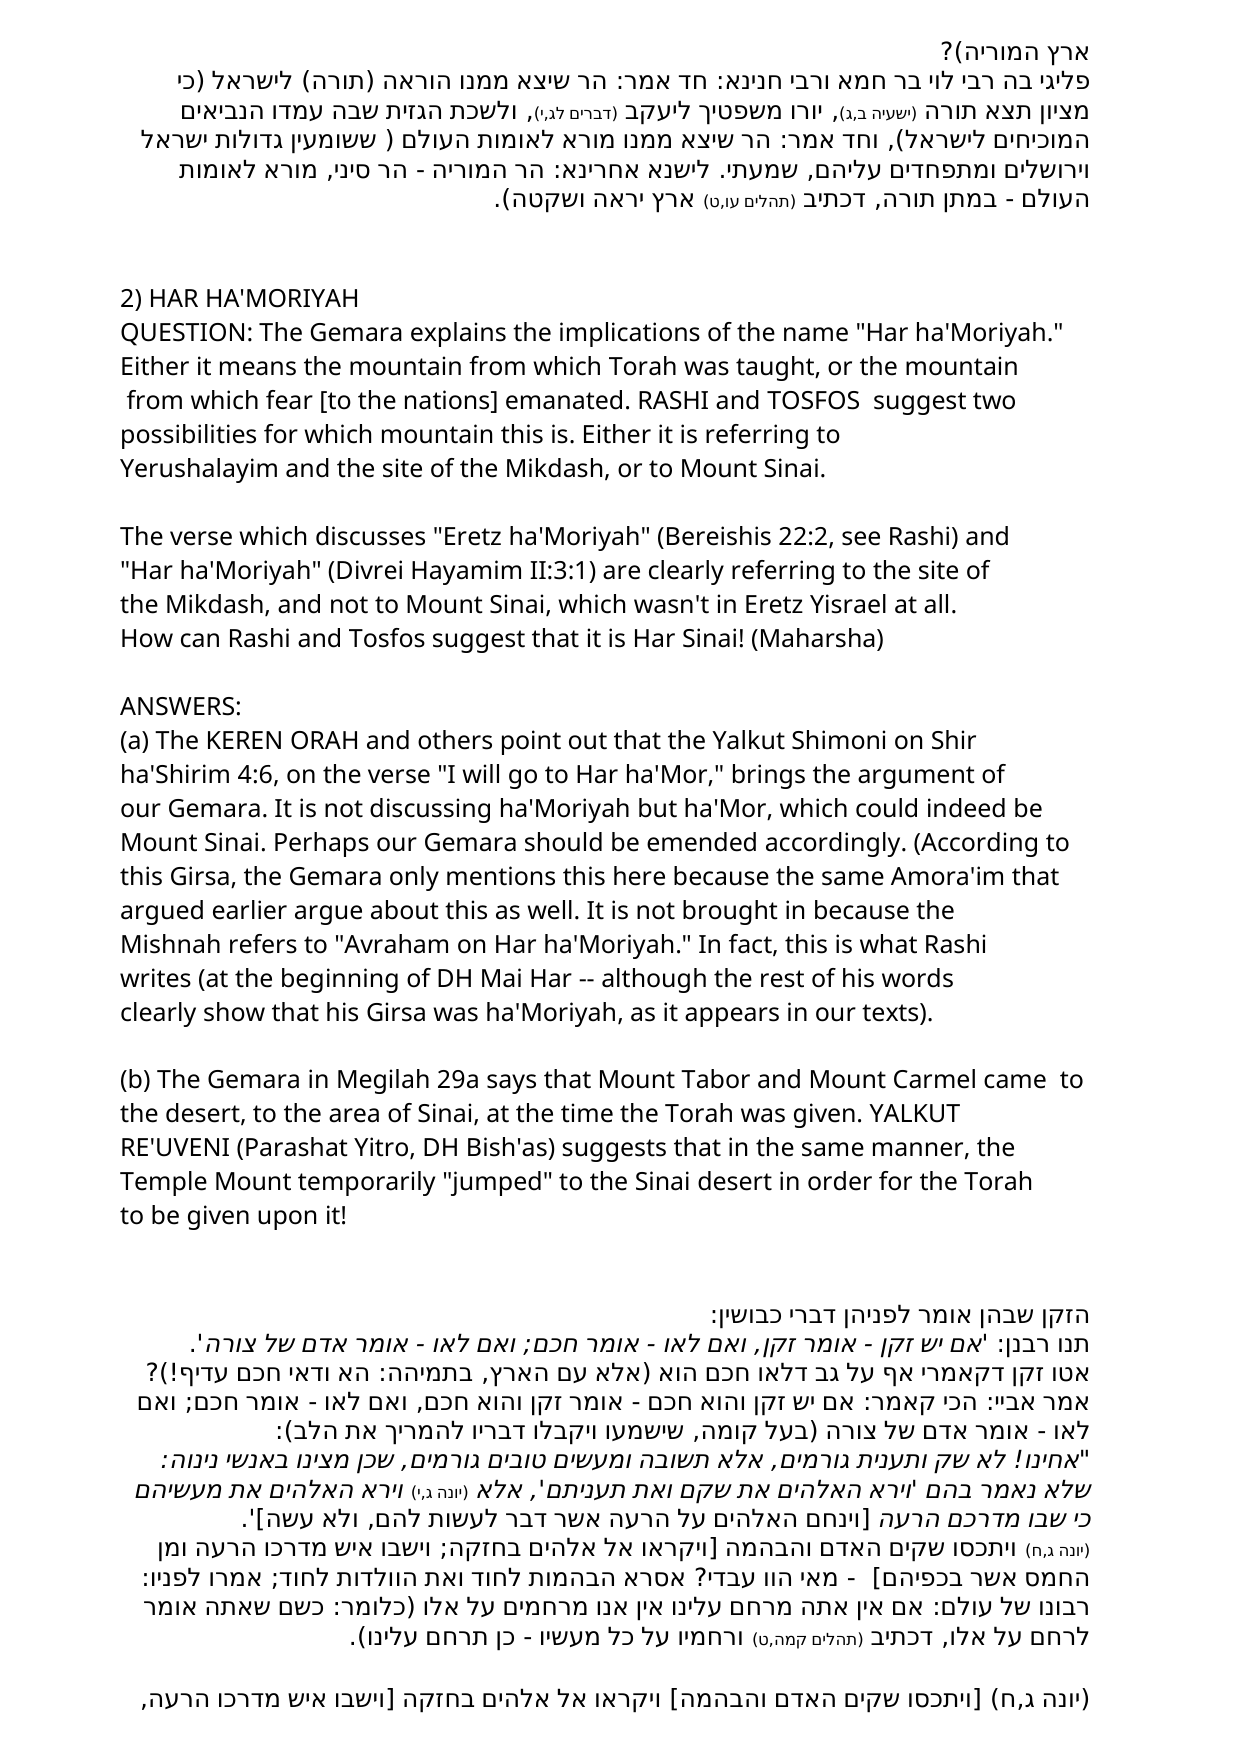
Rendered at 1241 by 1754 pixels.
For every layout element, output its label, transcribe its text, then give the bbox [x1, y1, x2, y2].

text Either it means the mountain from which Torah was taught, or the mountain [120, 349, 1090, 383]
text (יונה ג,ח) ויתכסו שקים האדם והבהמה [ויקראו אל אלהים בחזקה; וישבו איש מדרכו הרעה ומן החמס אשר בכפיהם] - מאי הוו עבדי? אסרא הבהמות לחוד ואת הוולדות לחוד; אמרו לפניו: רבונו של עולם: אם אין אתה מרחם עלינו אין אנו מרחמים על אלו (כלומר: כשם שאתה אומר לרחם על אלו, דכתיב (תהלים קמה,ט) ורחמיו על כל מעשיו - כן תרחם עלינו). [120, 1533, 1090, 1651]
text our Gemara. It is not discussing ha'Moriyah but ha'Mor, which could indeed be [120, 791, 1090, 825]
text Temple Mount temporarily "jumped" to the Sinai desert in order for the Torah [120, 1164, 1090, 1198]
text RE'UVENI (Parashat Yitro, DH Bish'as) suggests that in the same manner, the [120, 1130, 1090, 1164]
text "אחינו! לא שק ותענית גורמים, אלא תשובה ומעשים טובים גורמים, שכן מצינו באנשי נינוה: שלא נאמר בהם 'וירא האלהים את שקם ואת תעניתם', אלא (יונה ג,י) וירא האלהים את מעשיהם כי שבו מדרכם הרעה [וינחם האלהים על הרעה אשר דבר לעשות להם, ולא עשה]'. [120, 1446, 1090, 1533]
text How can Rashi and Tosfos suggest that it is Har Sinai! (Maharsha) [120, 621, 1090, 655]
text from which fear [to the nations] emanated. RASHI and TOSFOS suggest two [120, 383, 1090, 417]
text ארץ המוריה)? [120, 37, 1090, 67]
text Yerushalayim and the site of the Mikdash, or to Mount Sinai. [120, 451, 1090, 485]
text QUESTION: The Gemara explains the implications of the name "Har ha'Moriyah." [120, 315, 1090, 349]
text הזקן שבהן אומר לפניהן דברי כבושין: [120, 1300, 1090, 1329]
text to be given upon it! [120, 1198, 1090, 1232]
text ANSWERS: [120, 689, 1090, 723]
text פליגי בה רבי לוי בר חמא ורבי חנינא: חד אמר: הר שיצא ממנו הוראה (תורה) לישראל (כי מציון תצא תורה (ישעיה ב,ג), יורו משפטיך ליעקב (דברים לג,י), ולשכת הגזית שבה עמדו הנביאים המוכיחים לישראל), וחד אמר: הר שיצא ממנו מורא לאומות העולם ( ששומעין גדולות ישראל וירושלים ומתפחדים עליהם, שמעתי. לישנא אחרינא: הר המוריה - הר סיני, מורא לאומות העולם - במתן תורה, דכתיב (תהלים עו,ט) ארץ יראה ושקטה). [120, 67, 1090, 213]
text אטו זקן דקאמרי אף על גב דלאו חכם הוא (אלא עם הארץ, בתמיהה: הא ודאי חכם עדיף!)? [120, 1358, 1090, 1387]
text The verse which discusses "Eretz ha'Moriyah" (Bereishis 22:2, see Rashi) and [120, 519, 1090, 553]
text אמר אביי: הכי קאמר: אם יש זקן והוא חכם - אומר זקן והוא חכם, ואם לאו - אומר חכם; ואם לאו - אומר אדם של צורה (בעל קומה, שישמעו ויקבלו דבריו להמריך את הלב): [120, 1387, 1090, 1446]
text (יונה ג,ח) [ויתכסו שקים האדם והבהמה] ויקראו אל אלהים בחזקה [וישבו איש מדרכו הרעה, [120, 1685, 1090, 1714]
text 2) HAR HA'MORIYAH [120, 281, 1090, 315]
text argued earlier argue about this as well. It is not brought in because the [120, 893, 1090, 927]
text "Har ha'Moriyah" (Divrei Hayamim II:3:1) are clearly referring to the site of [120, 553, 1090, 587]
text (a) The KEREN ORAH and others point out that the Yalkut Shimoni on Shir [120, 723, 1090, 757]
text (b) The Gemara in Megilah 29a says that Mount Tabor and Mount Carmel came to [120, 1062, 1090, 1096]
text this Girsa, the Gemara only mentions this here because the same Amora'im that [120, 859, 1090, 893]
text writes (at the beginning of DH Mai Har -- although the rest of his words [120, 961, 1090, 994]
text the Mikdash, and not to Mount Sinai, which wasn't in Eretz Yisrael at all. [120, 587, 1090, 621]
text possibilities for which mountain this is. Either it is referring to [120, 417, 1090, 451]
text clearly show that his Girsa was ha'Moriyah, as it appears in our texts). [120, 994, 1090, 1028]
text Mount Sinai. Perhaps our Gemara should be emended accordingly. (According to [120, 825, 1090, 859]
text Mishnah refers to "Avraham on Har ha'Moriyah." In fact, this is what Rashi [120, 927, 1090, 961]
text תנו רבנן: 'אם יש זקן - אומר זקן, ואם לאו - אומר חכם; ואם לאו - אומר אדם של צורה'. [120, 1329, 1090, 1358]
text the desert, to the area of Sinai, at the time the Torah was given. YALKUT [120, 1096, 1090, 1130]
text ha'Shirim 4:6, on the verse "I will go to Har ha'Mor," brings the argument of [120, 757, 1090, 791]
